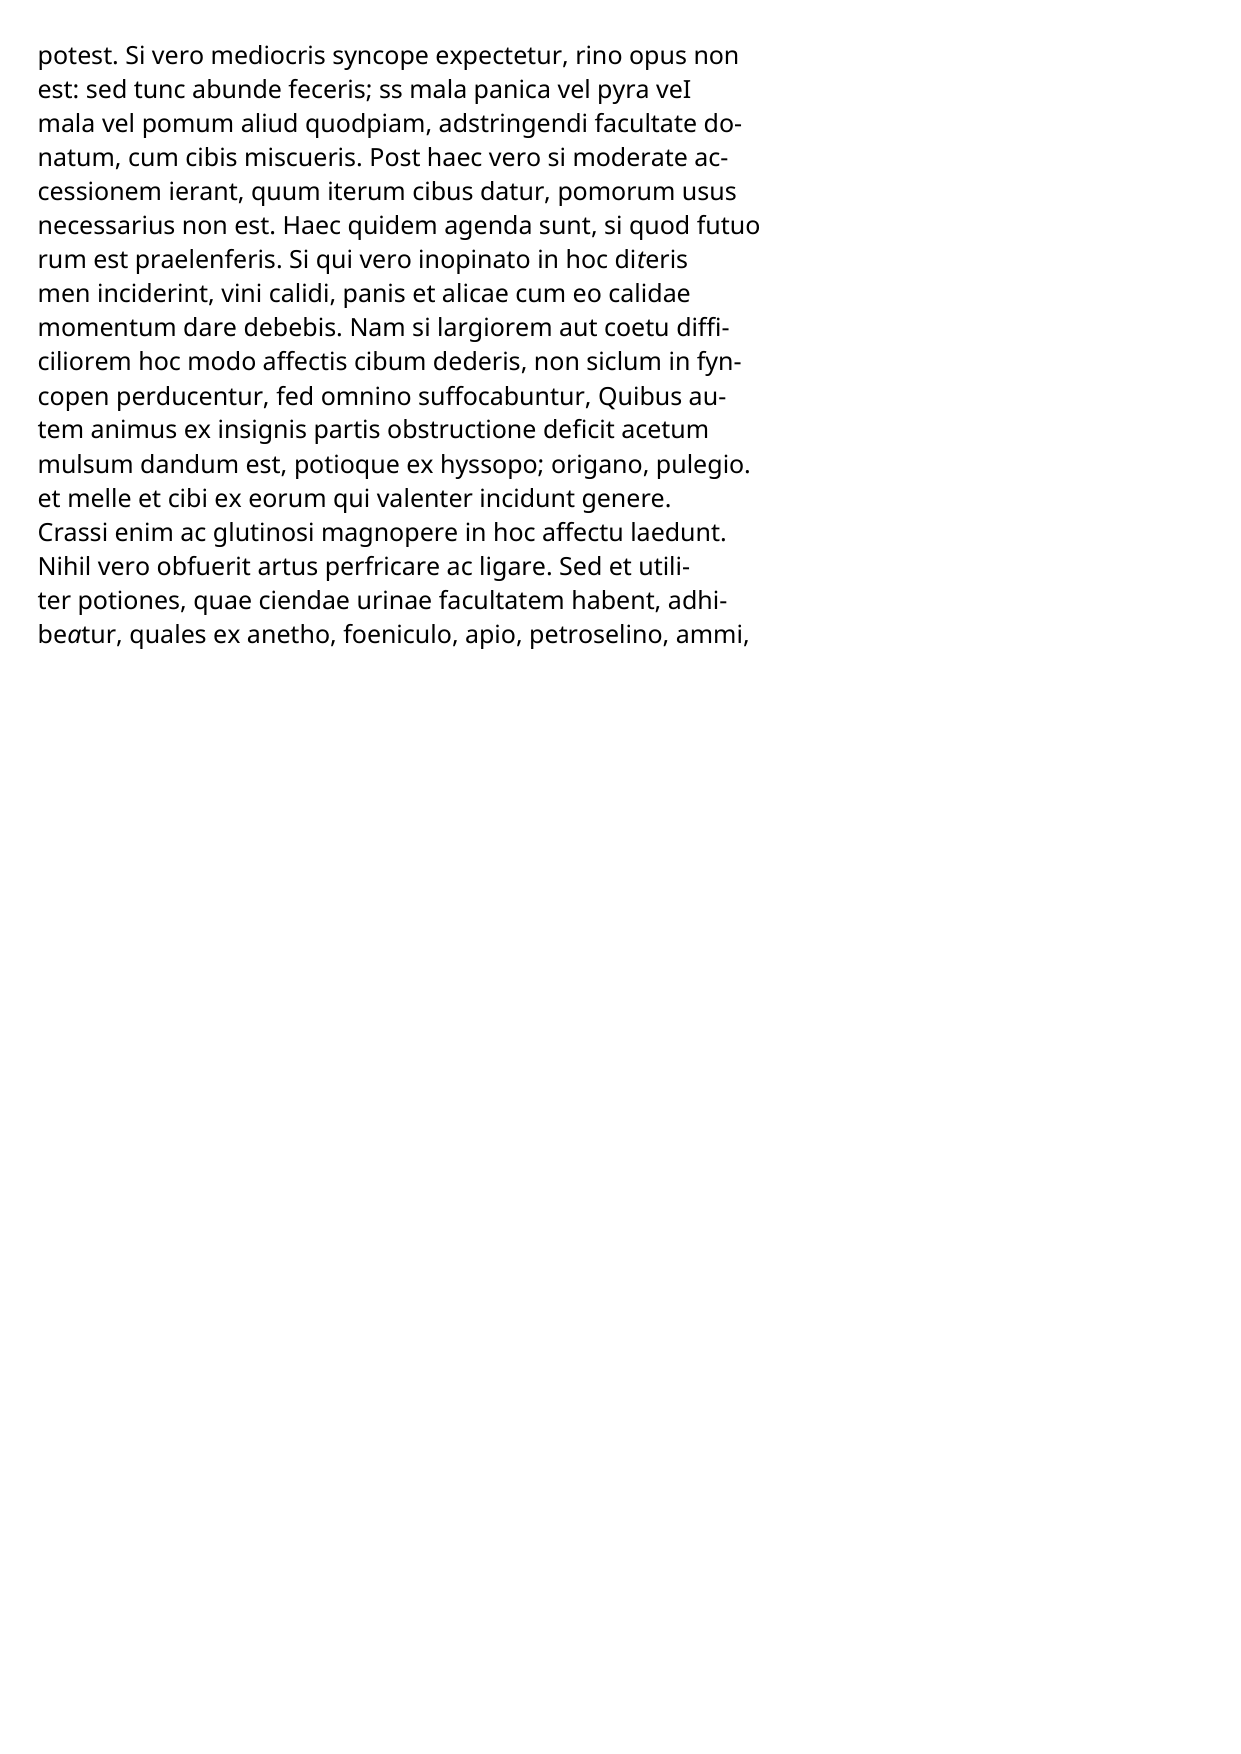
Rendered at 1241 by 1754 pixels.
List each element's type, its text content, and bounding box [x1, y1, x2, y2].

text potest. Si vero mediocris syncope expectetur, rino opus non est: sed tunc abunde feceris; ss mala panica vel pyra veI mala vel pomum aliud quodpiam, adstringendi facultate do- natum, cum cibis miscueris. Post haec vero si moderate ac- cessionem ierant, quum iterum cibus datur, pomorum usus necessarius non est. Haec quidem agenda sunt, si quod futuo rum est praelenferis. Si qui vero inopinato in hoc diteris men inciderint, vini calidi, panis et alicae cum eo calidae momentum dare debebis. Nam si largiorem aut coetu diffi- ciliorem hoc modo affectis cibum dederis, non siclum in fyn- copen perducentur, fed omnino suffocabuntur, Quibus au- tem animus ex insignis partis obstructione deficit acetum mulsum dandum est, potioque ex hyssopo; origano, pulegio. et melle et cibi ex eorum qui valenter incidunt genere. Crassi enim ac glutinosi magnopere in hoc affectu laedunt. Nihil vero obfuerit artus perfricare ac ligare. Sed et utili- ter potiones, quae ciendae urinae facultatem habent, adhi- beatur, quales ex anetho, foeniculo, apio, petroselino, ammi, [37, 37, 1203, 651]
